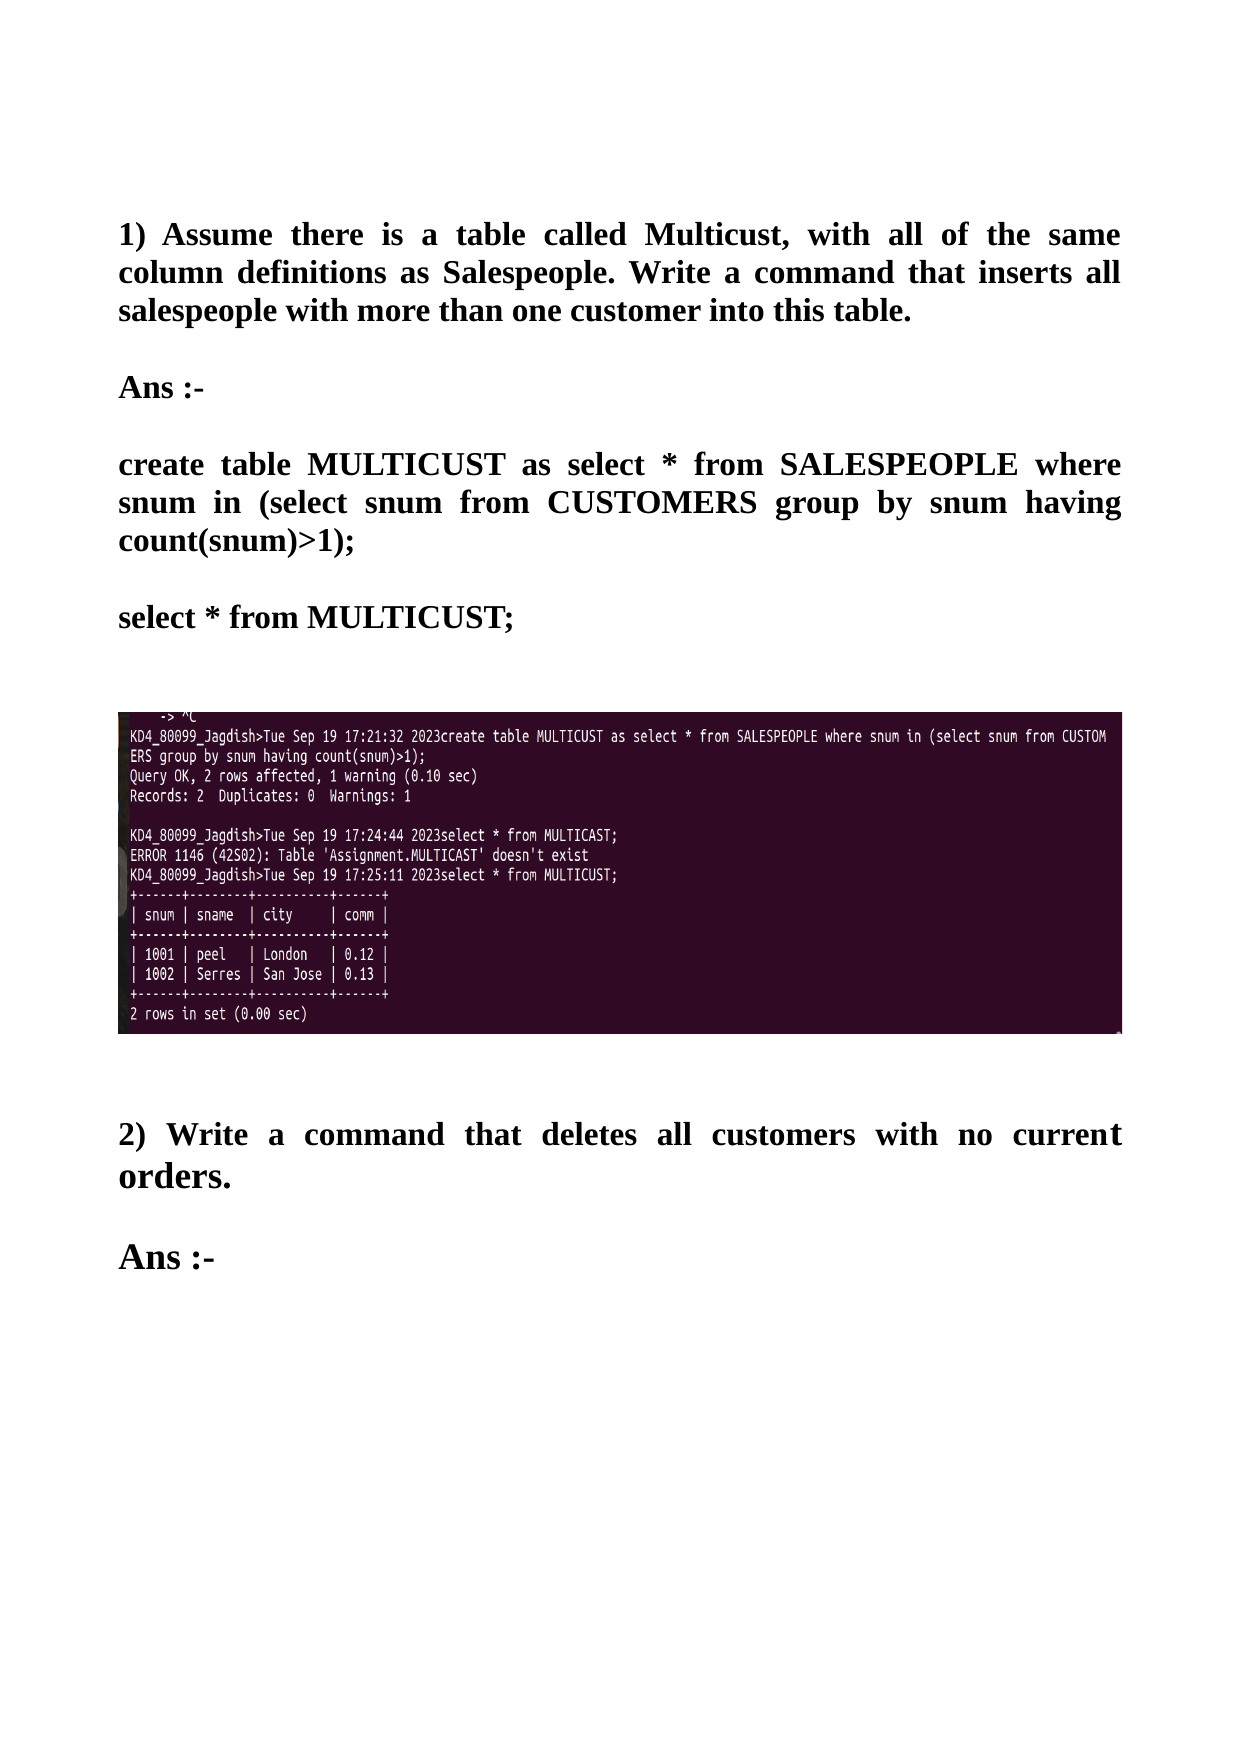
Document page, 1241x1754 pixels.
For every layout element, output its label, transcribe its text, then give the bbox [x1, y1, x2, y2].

picture [118, 712, 1123, 1034]
text select * from MULTICUST; [118, 597, 1122, 636]
text Ans :- [118, 1234, 1122, 1278]
text create table MULTICUST as select * from SALESPEOPLE where snum in (select snum from CUSTOMERS group by snum having count(snum)>1); [118, 444, 1122, 559]
text 2) Write a command that deletes all customers with no current orders. [118, 1110, 1122, 1196]
text 1) Assume there is a table called Multicust, with all of the same column definitions as Salespeople. Write a command that inserts all salespeople with more than one customer into this table. [118, 214, 1122, 329]
text Ans :- [118, 367, 1122, 406]
